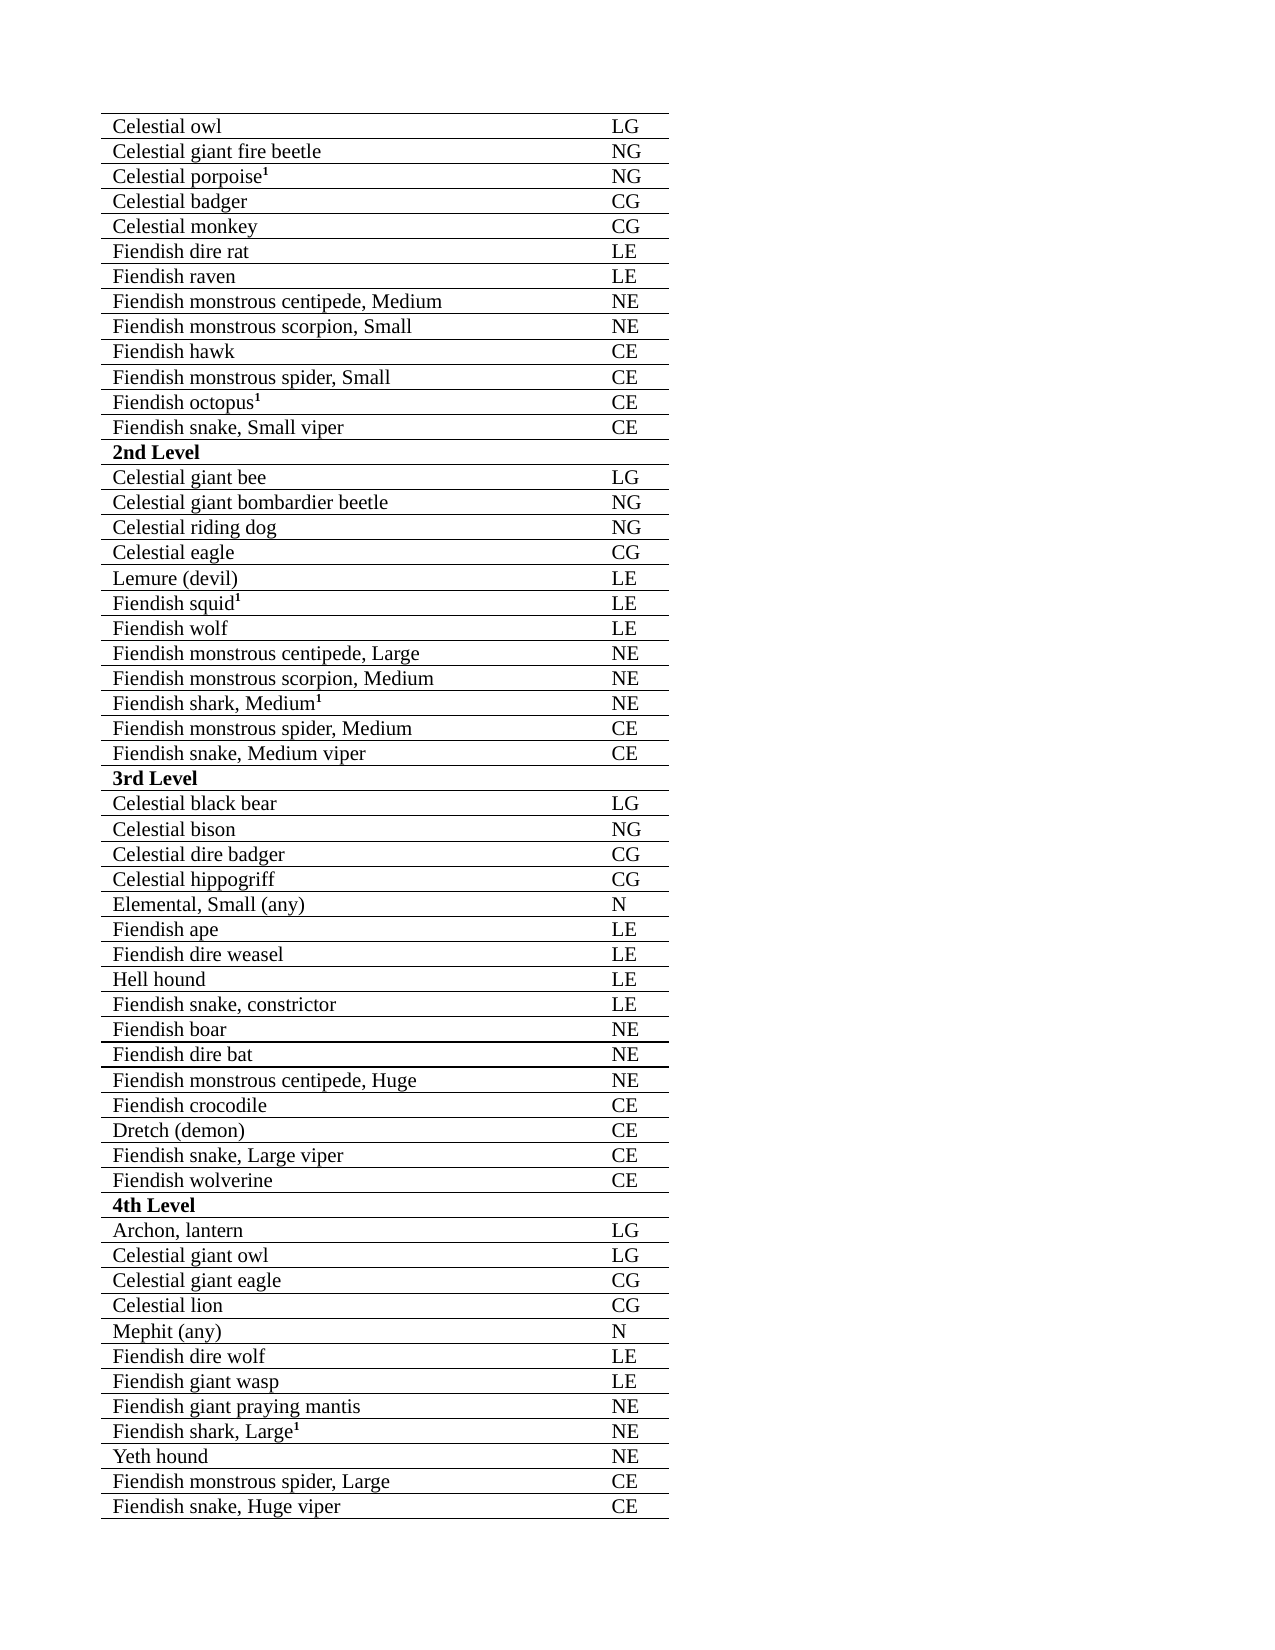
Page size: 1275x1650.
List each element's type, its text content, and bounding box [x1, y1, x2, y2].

table_cell Celestial dire badger [101, 842, 600, 866]
table_cell Celestial hippogriff [101, 867, 600, 891]
table_cell [600, 1193, 669, 1217]
table_cell Mephit (any) [101, 1319, 600, 1343]
table_cell Fiendish raven [101, 264, 600, 288]
table_cell CE [600, 1143, 669, 1167]
table_cell LG [600, 791, 669, 815]
table_cell NG [600, 816, 669, 841]
table_cell LE [600, 239, 669, 263]
table_cell 4th Level [101, 1193, 600, 1217]
table_cell Celestial lion [101, 1294, 600, 1317]
table_cell NG [600, 490, 669, 514]
table_cell Fiendish squid1 [101, 591, 600, 614]
table_cell Fiendish shark, Medium1 [101, 691, 600, 715]
table_cell CE [600, 1093, 669, 1117]
table_cell Celestial giant bombardier beetle [101, 490, 600, 514]
table_cell CG [600, 867, 669, 891]
table_cell Elemental, Small (any) [101, 892, 600, 916]
table_cell Fiendish dire bat [101, 1043, 600, 1066]
table_cell LE [600, 1344, 669, 1368]
table_cell CG [600, 540, 669, 564]
table_cell Celestial monkey [101, 214, 600, 238]
table_cell LE [600, 1369, 669, 1393]
table_cell CE [600, 1168, 669, 1192]
table_cell Celestial badger [101, 189, 600, 213]
table_cell CE [600, 1494, 669, 1518]
table_cell [600, 440, 669, 464]
table_cell LE [600, 967, 669, 991]
table_cell Fiendish wolf [101, 616, 600, 640]
table_cell NE [600, 691, 669, 715]
table_cell CE [600, 365, 669, 389]
table_cell NE [600, 1043, 669, 1066]
table_cell Fiendish snake, Small viper [101, 415, 600, 439]
table_cell CG [600, 842, 669, 866]
table_cell Celestial giant bee [101, 465, 600, 489]
table_cell Fiendish hawk [101, 340, 600, 363]
table_cell NE [600, 1419, 669, 1443]
table_cell Fiendish giant wasp [101, 1369, 600, 1393]
table_cell Fiendish monstrous centipede, Medium [101, 289, 600, 313]
table_cell Fiendish ape [101, 917, 600, 941]
table_cell Fiendish wolverine [101, 1168, 600, 1192]
table_cell NE [600, 289, 669, 313]
table_cell Fiendish boar [101, 1017, 600, 1041]
table_cell 3rd Level [101, 766, 600, 790]
table_cell Celestial porpoise1 [101, 164, 600, 188]
table_cell Fiendish snake, Medium viper [101, 741, 600, 765]
table_cell Fiendish monstrous centipede, Huge [101, 1068, 600, 1092]
table_cell N [600, 892, 669, 916]
table_cell CG [600, 1268, 669, 1292]
table_cell NE [600, 1068, 669, 1092]
table_cell Fiendish snake, Huge viper [101, 1494, 600, 1518]
table_cell CE [600, 340, 669, 363]
table_cell Fiendish monstrous spider, Large [101, 1469, 600, 1493]
table_cell NG [600, 515, 669, 539]
table_cell CE [600, 741, 669, 765]
table_cell Celestial bison [101, 816, 600, 841]
table_cell 2nd Level [101, 440, 600, 464]
table_cell Fiendish dire weasel [101, 942, 600, 966]
table_cell NE [600, 641, 669, 665]
table_cell Yeth hound [101, 1444, 600, 1468]
table_cell CE [600, 390, 669, 414]
table_cell Fiendish dire rat [101, 239, 600, 263]
table_cell Celestial giant owl [101, 1243, 600, 1267]
table_cell Celestial giant fire beetle [101, 139, 600, 163]
table_cell LE [600, 942, 669, 966]
table_cell LE [600, 616, 669, 640]
table_cell NE [600, 314, 669, 338]
table_cell LG [600, 465, 669, 489]
table_cell Fiendish shark, Large1 [101, 1419, 600, 1443]
table_cell NE [600, 1017, 669, 1041]
table_cell Fiendish monstrous centipede, Large [101, 641, 600, 665]
table_cell Dretch (demon) [101, 1118, 600, 1142]
table_cell Celestial giant eagle [101, 1268, 600, 1292]
table_cell CE [600, 1469, 669, 1493]
table_cell NE [600, 1444, 669, 1468]
table_cell NG [600, 164, 669, 188]
table_cell Fiendish giant praying mantis [101, 1394, 600, 1418]
table_cell Fiendish crocodile [101, 1093, 600, 1117]
table_cell LG [600, 114, 669, 138]
table_cell NG [600, 139, 669, 163]
table_cell CG [600, 214, 669, 238]
table_cell N [600, 1319, 669, 1343]
table_cell Archon, lantern [101, 1218, 600, 1242]
table_cell NE [600, 666, 669, 690]
table_cell CE [600, 415, 669, 439]
table_cell Celestial riding dog [101, 515, 600, 539]
table_cell CG [600, 1294, 669, 1317]
table_cell CE [600, 1118, 669, 1142]
table_cell NE [600, 1394, 669, 1418]
table_cell LG [600, 1243, 669, 1267]
table_cell LE [600, 264, 669, 288]
table_cell LE [600, 992, 669, 1016]
table_cell Celestial black bear [101, 791, 600, 815]
table_cell Fiendish monstrous scorpion, Medium [101, 666, 600, 690]
table_cell CG [600, 189, 669, 213]
table_cell LE [600, 565, 669, 589]
table_cell Fiendish snake, constrictor [101, 992, 600, 1016]
table_cell LE [600, 917, 669, 941]
table_cell [600, 766, 669, 790]
table_cell Fiendish octopus1 [101, 390, 600, 414]
table_cell Fiendish dire wolf [101, 1344, 600, 1368]
table_cell Fiendish snake, Large viper [101, 1143, 600, 1167]
table_cell Fiendish monstrous spider, Small [101, 365, 600, 389]
table_cell Celestial owl [101, 114, 600, 138]
table_cell Fiendish monstrous spider, Medium [101, 716, 600, 740]
table_cell Celestial eagle [101, 540, 600, 564]
table_cell LE [600, 591, 669, 614]
table_cell LG [600, 1218, 669, 1242]
table_cell Fiendish monstrous scorpion, Small [101, 314, 600, 338]
table_cell Hell hound [101, 967, 600, 991]
table_cell CE [600, 716, 669, 740]
table_cell Lemure (devil) [101, 565, 600, 589]
